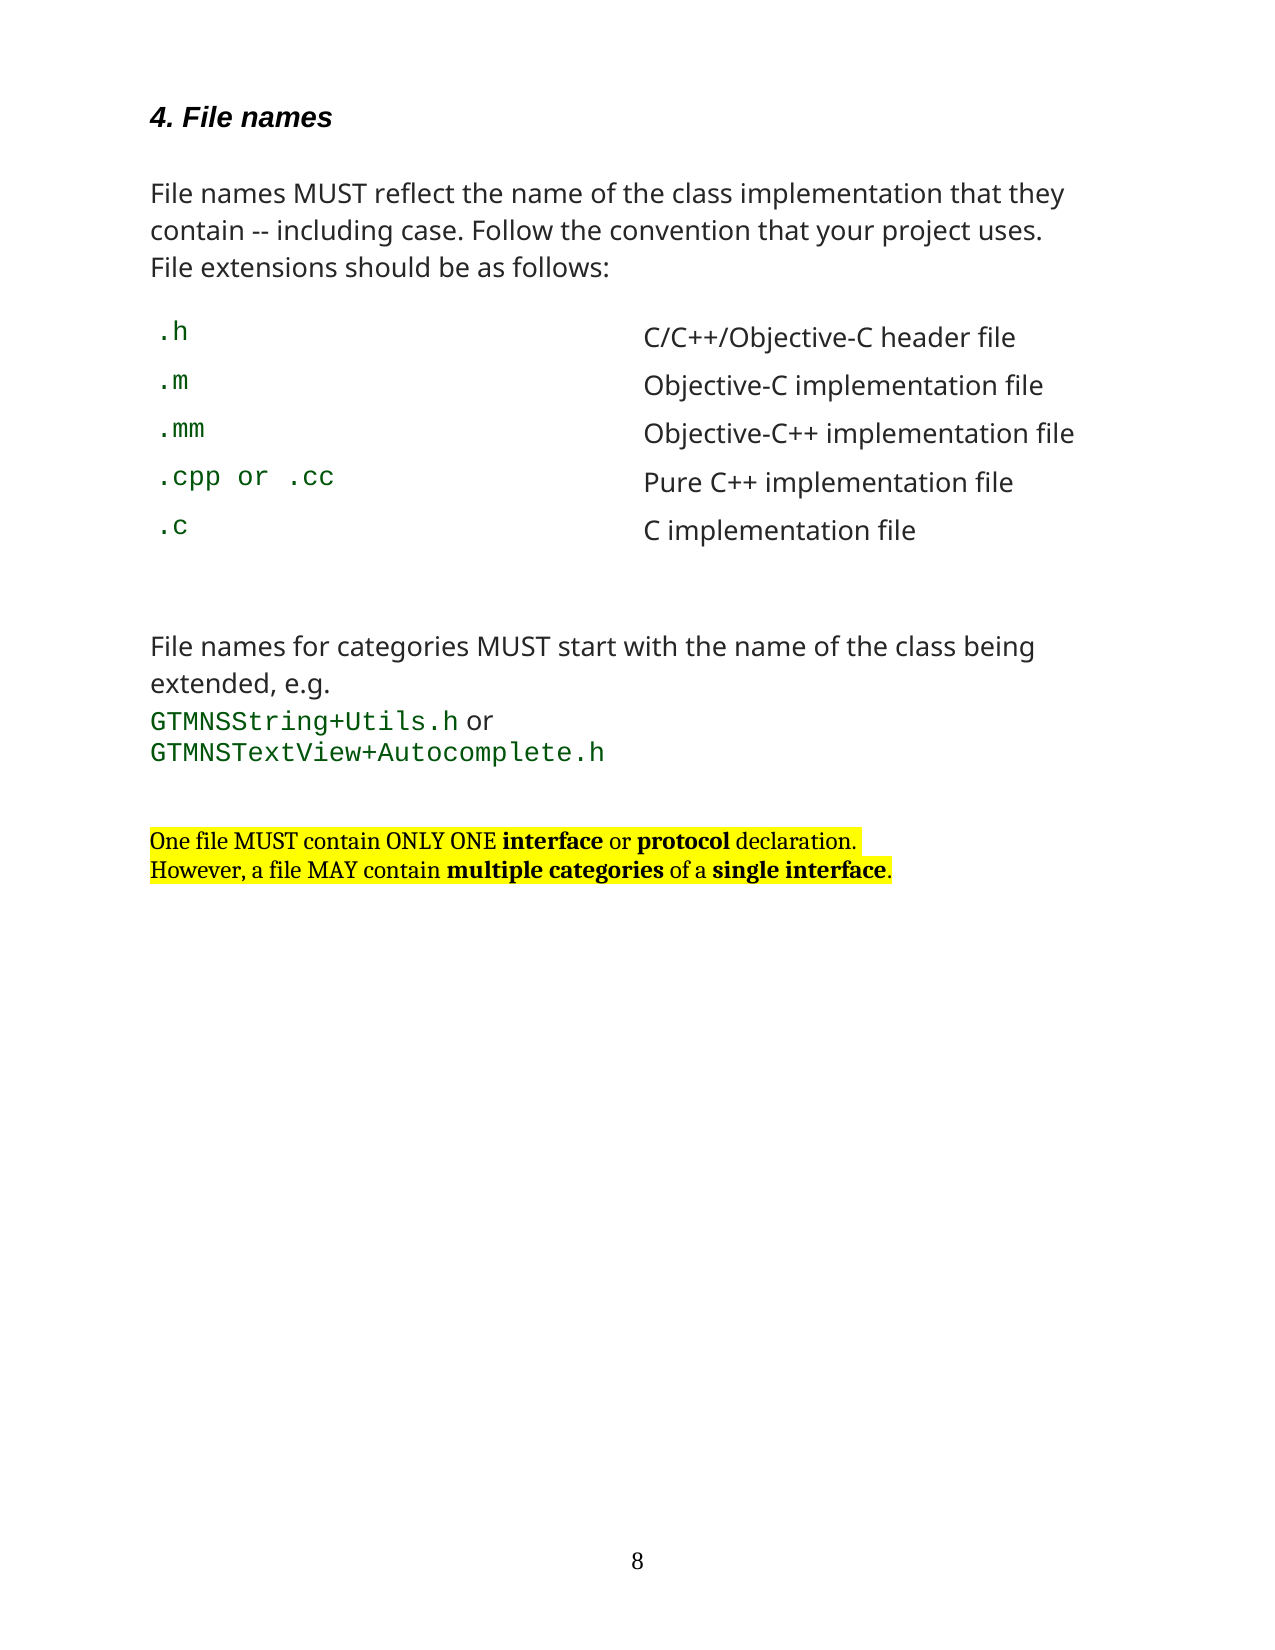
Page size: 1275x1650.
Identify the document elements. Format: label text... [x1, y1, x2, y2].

table_cell Objective-C++ implementation file [638, 409, 1125, 457]
table_cell C implementation file [638, 506, 1125, 554]
subtitle 4. File names [150, 100, 1125, 133]
text File names for categories MUST start with the name of the class being extended, e.g. [150, 628, 1125, 702]
table_header C/C++/Objective-C header file [638, 313, 1125, 361]
table_header .h [150, 313, 637, 361]
table_cell .mm [150, 409, 637, 457]
text One file MUST contain ONLY ONE interface or protocol declaration. [150, 827, 1125, 856]
text File names MUST reflect the name of the class implementation that they contain -- including case. Follow the convention that your project uses. [150, 175, 1125, 248]
text File extensions should be as follows: [150, 248, 1125, 285]
table_cell .c [150, 506, 637, 554]
table_cell Objective-C implementation file [638, 361, 1125, 409]
text GTMNSString+Utils.h or [150, 702, 1125, 739]
text However, a file MAY contain multiple categories of a single interface. [150, 856, 1125, 884]
table_cell .cpp or .cc [150, 458, 637, 506]
table_cell .m [150, 361, 637, 409]
table_cell Pure C++ implementation file [638, 458, 1125, 506]
text GTMNSTextView+Autocomplete.h [150, 739, 1125, 769]
